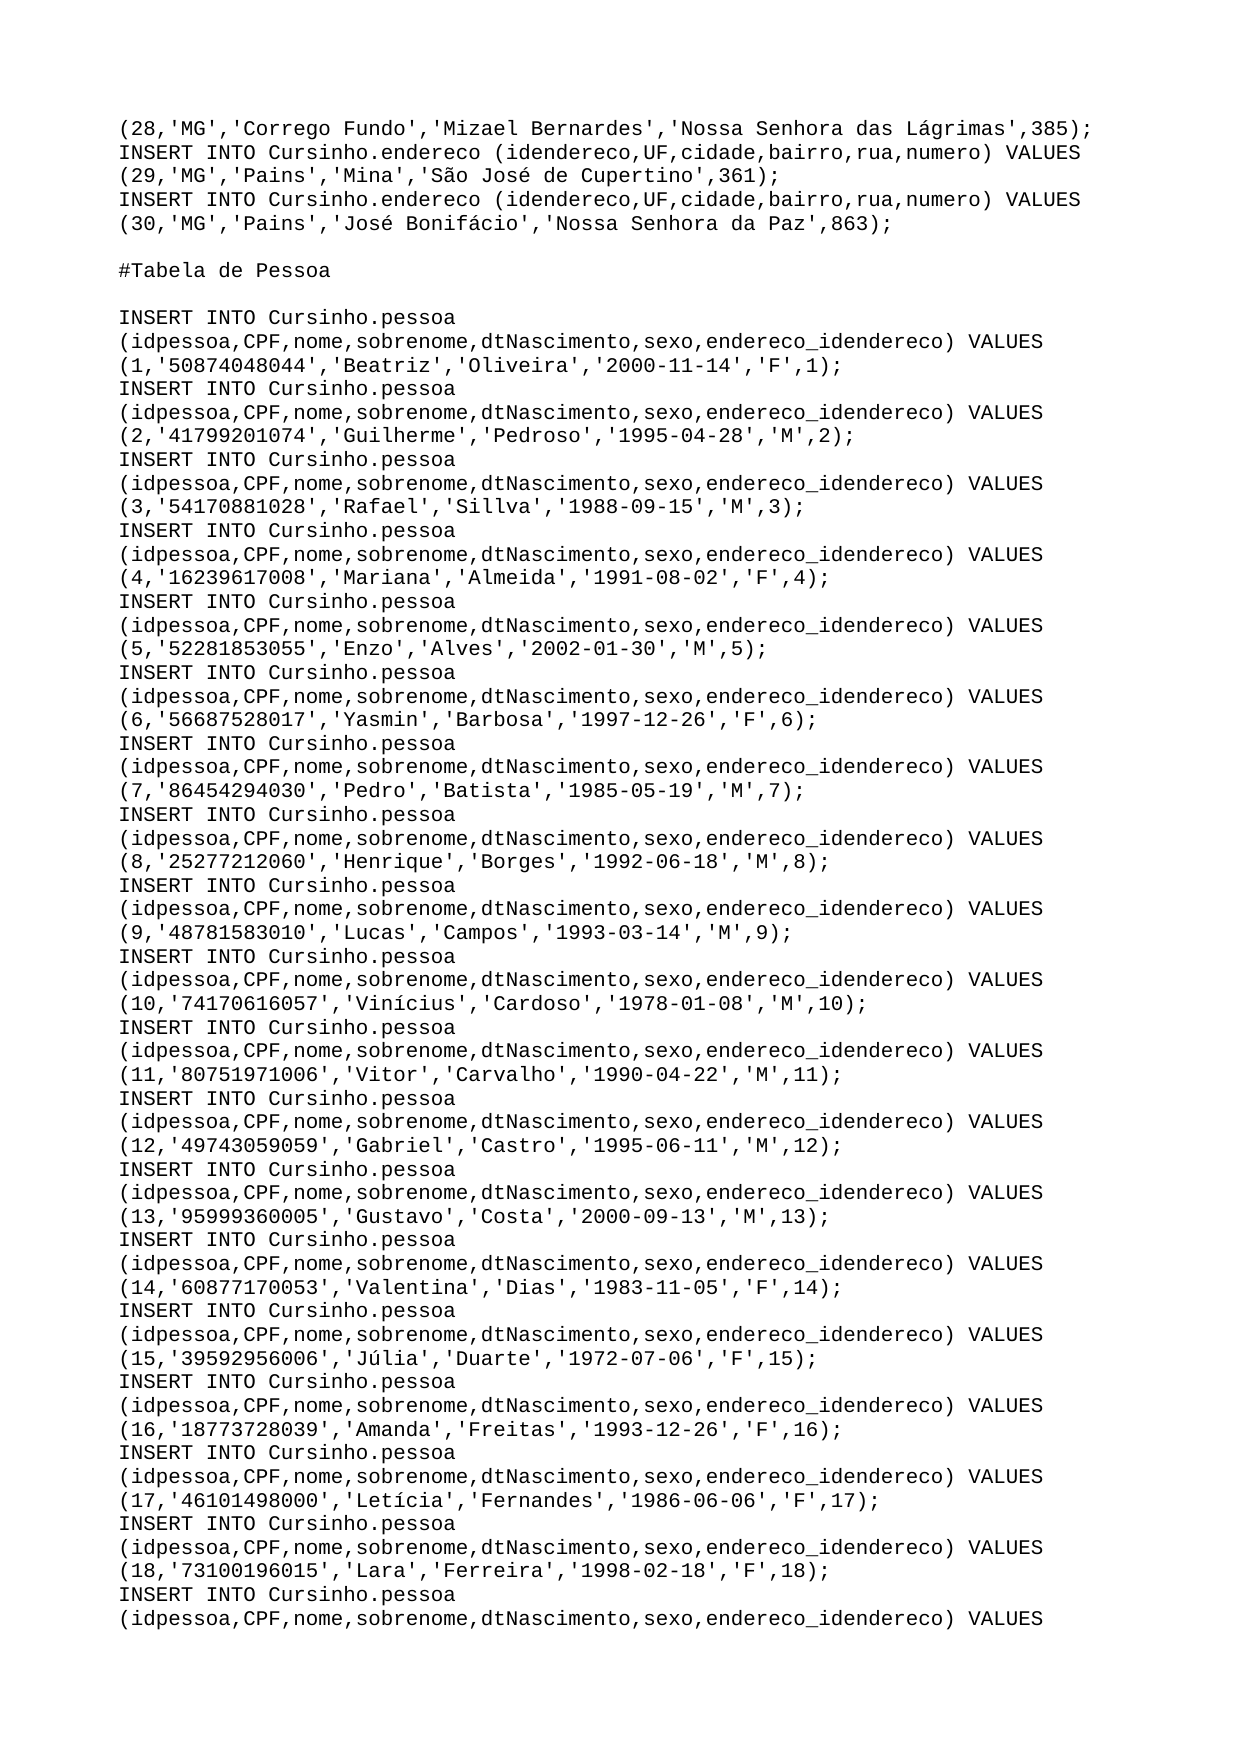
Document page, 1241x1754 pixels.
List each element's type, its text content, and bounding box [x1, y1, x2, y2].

text INSERT INTO Cursinho.pessoa (idpessoa,CPF,nome,sobrenome,dtNascimento,sexo,endereco_idendereco) VALUES (16,'18773728039','Amanda','Freitas','1993-12-26','F',16); [118, 1371, 1122, 1442]
text INSERT INTO Cursinho.pessoa (idpessoa,CPF,nome,sobrenome,dtNascimento,sexo,endereco_idendereco) VALUES (6,'56687528017','Yasmin','Barbosa','1997-12-26','F',6); [118, 662, 1122, 733]
text INSERT INTO Cursinho.pessoa (idpessoa,CPF,nome,sobrenome,dtNascimento,sexo,endereco_idendereco) VALUES (12,'49743059059','Gabriel','Castro','1995-06-11','M',12); [118, 1088, 1122, 1158]
text INSERT INTO Cursinho.pessoa (idpessoa,CPF,nome,sobrenome,dtNascimento,sexo,endereco_idendereco) VALUES (11,'80751971006','Vitor','Carvalho','1990-04-22','M',11); [118, 1017, 1122, 1088]
text INSERT INTO Cursinho.pessoa (idpessoa,CPF,nome,sobrenome,dtNascimento,sexo,endereco_idendereco) VALUES (1,'50874048044','Beatriz','Oliveira','2000-11-14','F',1); [118, 307, 1122, 378]
text INSERT INTO Cursinho.pessoa (idpessoa,CPF,nome,sobrenome,dtNascimento,sexo,endereco_idendereco) VALUES (17,'46101498000','Letícia','Fernandes','1986-06-06','F',17); [118, 1442, 1122, 1513]
text INSERT INTO Cursinho.pessoa (idpessoa,CPF,nome,sobrenome,dtNascimento,sexo,endereco_idendereco) VALUES (4,'16239617008','Mariana','Almeida','1991-08-02','F',4); [118, 520, 1122, 591]
text INSERT INTO Cursinho.endereco (idendereco,UF,cidade,bairro,rua,numero) VALUES (30,'MG','Pains','José Bonifácio','Nossa Senhora da Paz',863); [118, 189, 1122, 236]
text (28,'MG','Corrego Fundo','Mizael Bernardes','Nossa Senhora das Lágrimas',385); [118, 118, 1122, 142]
text INSERT INTO Cursinho.pessoa (idpessoa,CPF,nome,sobrenome,dtNascimento,sexo,endereco_idendereco) VALUES (10,'74170616057','Vinícius','Cardoso','1978-01-08','M',10); [118, 946, 1122, 1017]
text INSERT INTO Cursinho.pessoa (idpessoa,CPF,nome,sobrenome,dtNascimento,sexo,endereco_idendereco) VALUES (5,'52281853055','Enzo','Alves','2002-01-30','M',5); [118, 591, 1122, 662]
text INSERT INTO Cursinho.endereco (idendereco,UF,cidade,bairro,rua,numero) VALUES (29,'MG','Pains','Mina','São José de Cupertino',361); [118, 142, 1122, 189]
text #Tabela de Pessoa [118, 260, 1122, 284]
text INSERT INTO Cursinho.pessoa (idpessoa,CPF,nome,sobrenome,dtNascimento,sexo,endereco_idendereco) VALUES (14,'60877170053','Valentina','Dias','1983-11-05','F',14); [118, 1229, 1122, 1300]
text INSERT INTO Cursinho.pessoa (idpessoa,CPF,nome,sobrenome,dtNascimento,sexo,endereco_idendereco) VALUES (18,'73100196015','Lara','Ferreira','1998-02-18','F',18); [118, 1513, 1122, 1584]
text INSERT INTO Cursinho.pessoa (idpessoa,CPF,nome,sobrenome,dtNascimento,sexo,endereco_idendereco) VALUES (15,'39592956006','Júlia','Duarte','1972-07-06','F',15); [118, 1300, 1122, 1371]
text INSERT INTO Cursinho.pessoa (idpessoa,CPF,nome,sobrenome,dtNascimento,sexo,endereco_idendereco) VALUES (2,'41799201074','Guilherme','Pedroso','1995-04-28','M',2); [118, 378, 1122, 449]
text INSERT INTO Cursinho.pessoa (idpessoa,CPF,nome,sobrenome,dtNascimento,sexo,endereco_idendereco) VALUES (3,'54170881028','Rafael','Sillva','1988-09-15','M',3); [118, 449, 1122, 520]
text INSERT INTO Cursinho.pessoa (idpessoa,CPF,nome,sobrenome,dtNascimento,sexo,endereco_idendereco) VALUES (13,'95999360005','Gustavo','Costa','2000-09-13','M',13); [118, 1158, 1122, 1229]
text INSERT INTO Cursinho.pessoa (idpessoa,CPF,nome,sobrenome,dtNascimento,sexo,endereco_idendereco) VALUES (7,'86454294030','Pedro','Batista','1985-05-19','M',7); [118, 733, 1122, 804]
text INSERT INTO Cursinho.pessoa (idpessoa,CPF,nome,sobrenome,dtNascimento,sexo,endereco_idendereco) VALUES (9,'48781583010','Lucas','Campos','1993-03-14','M',9); [118, 875, 1122, 946]
text INSERT INTO Cursinho.pessoa (idpessoa,CPF,nome,sobrenome,dtNascimento,sexo,endereco_idendereco) VALUES [118, 1584, 1122, 1631]
text INSERT INTO Cursinho.pessoa (idpessoa,CPF,nome,sobrenome,dtNascimento,sexo,endereco_idendereco) VALUES (8,'25277212060','Henrique','Borges','1992-06-18','M',8); [118, 804, 1122, 875]
